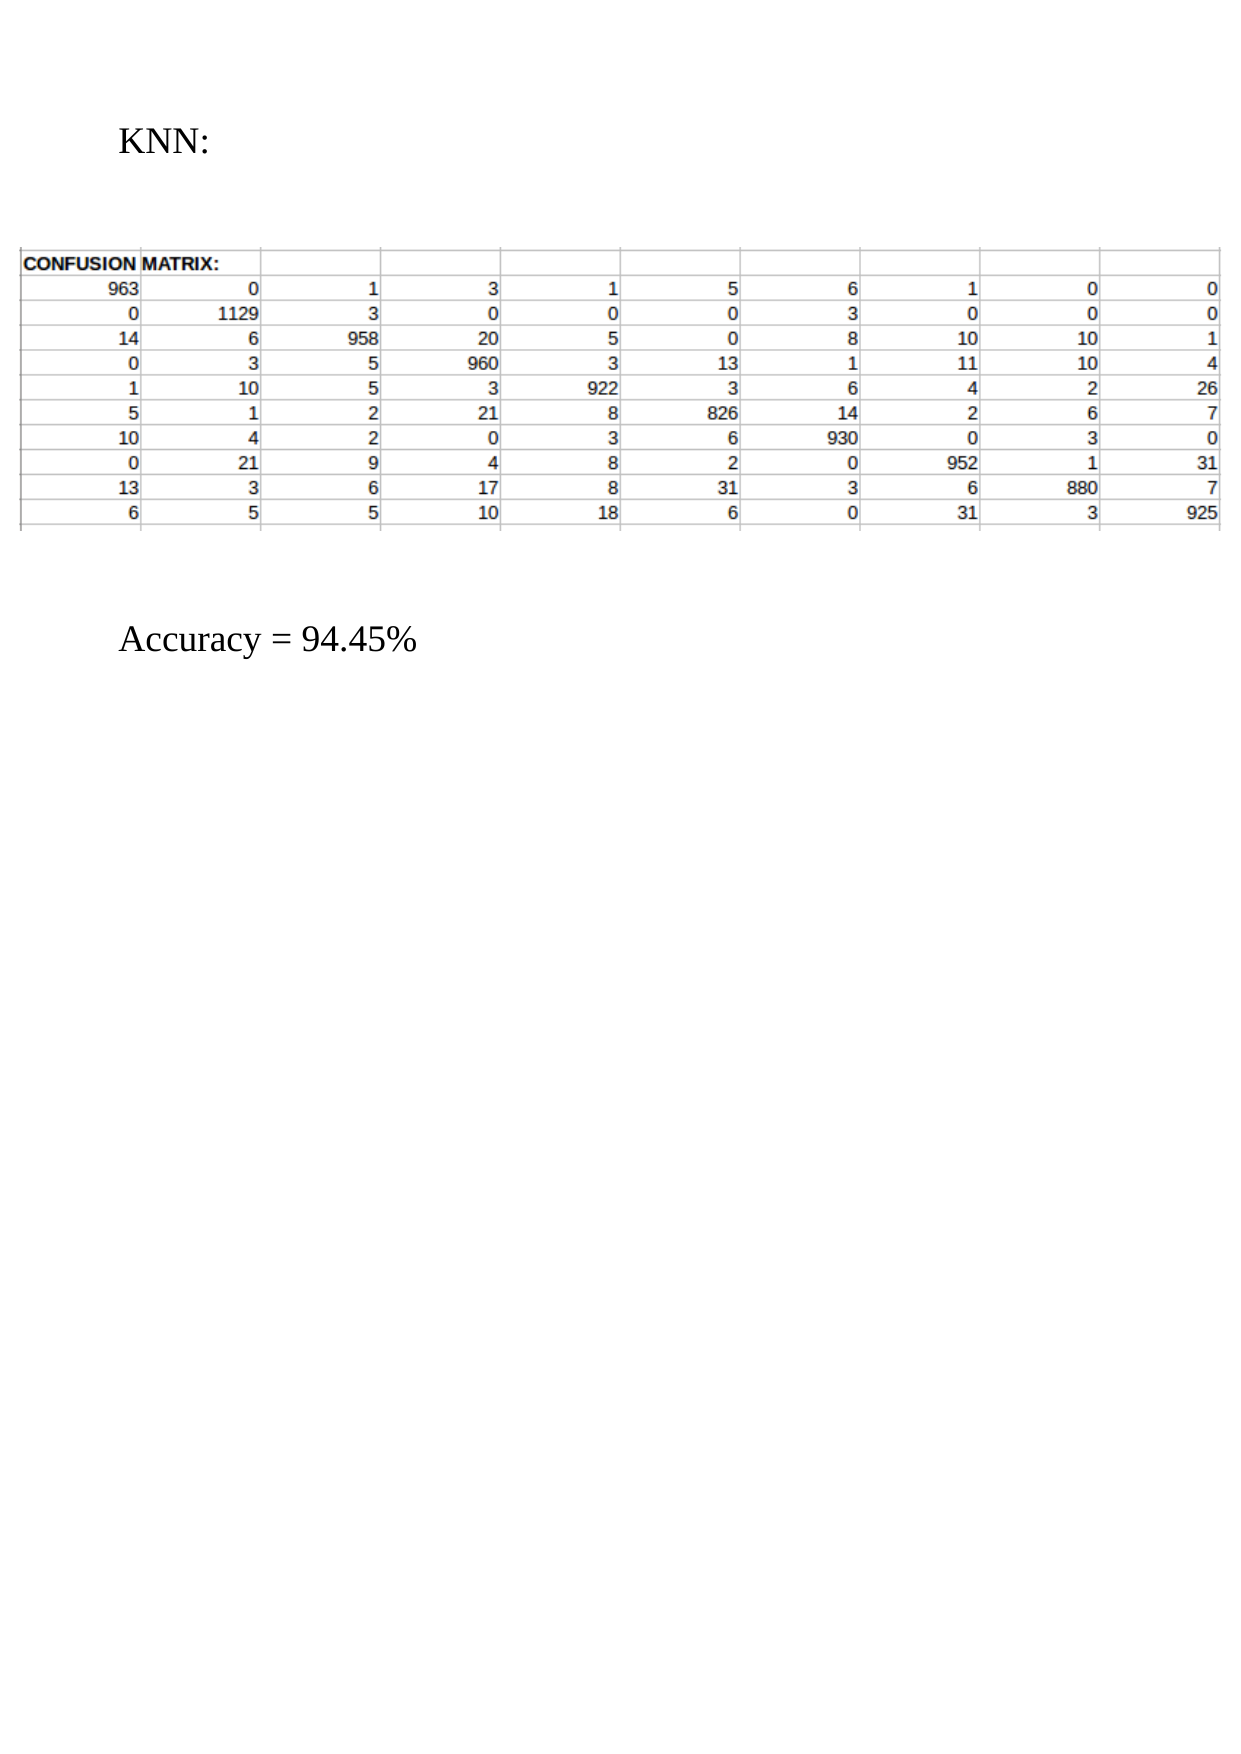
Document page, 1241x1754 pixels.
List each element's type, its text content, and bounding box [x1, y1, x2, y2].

text KNN: [118, 118, 1122, 161]
picture [19, 247, 1222, 531]
text Accuracy = 94.45% [118, 617, 1122, 660]
